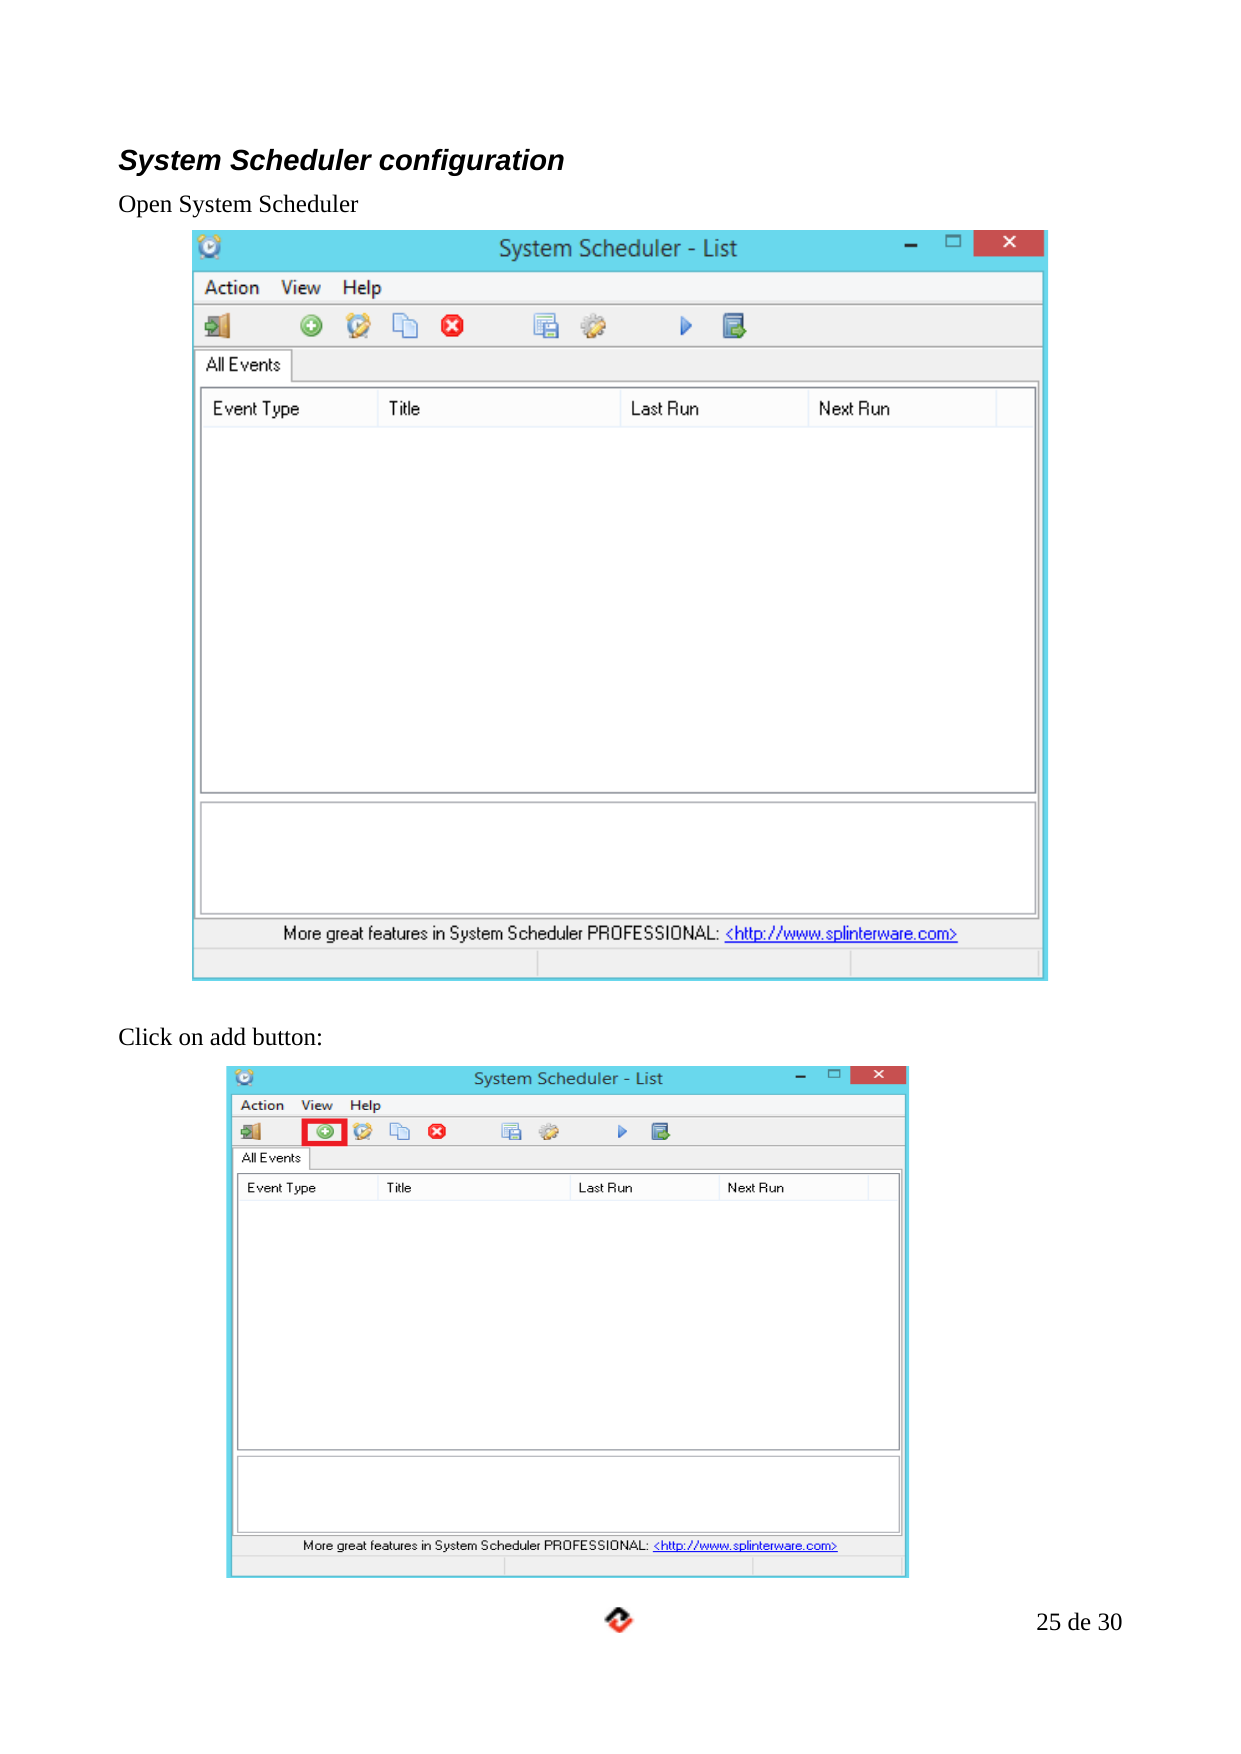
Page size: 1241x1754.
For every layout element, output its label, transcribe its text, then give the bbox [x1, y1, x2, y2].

text Open System Scheduler [118, 189, 1122, 218]
text Click on add button: [118, 1022, 1122, 1051]
subtitle System Scheduler configuration [118, 143, 1122, 177]
